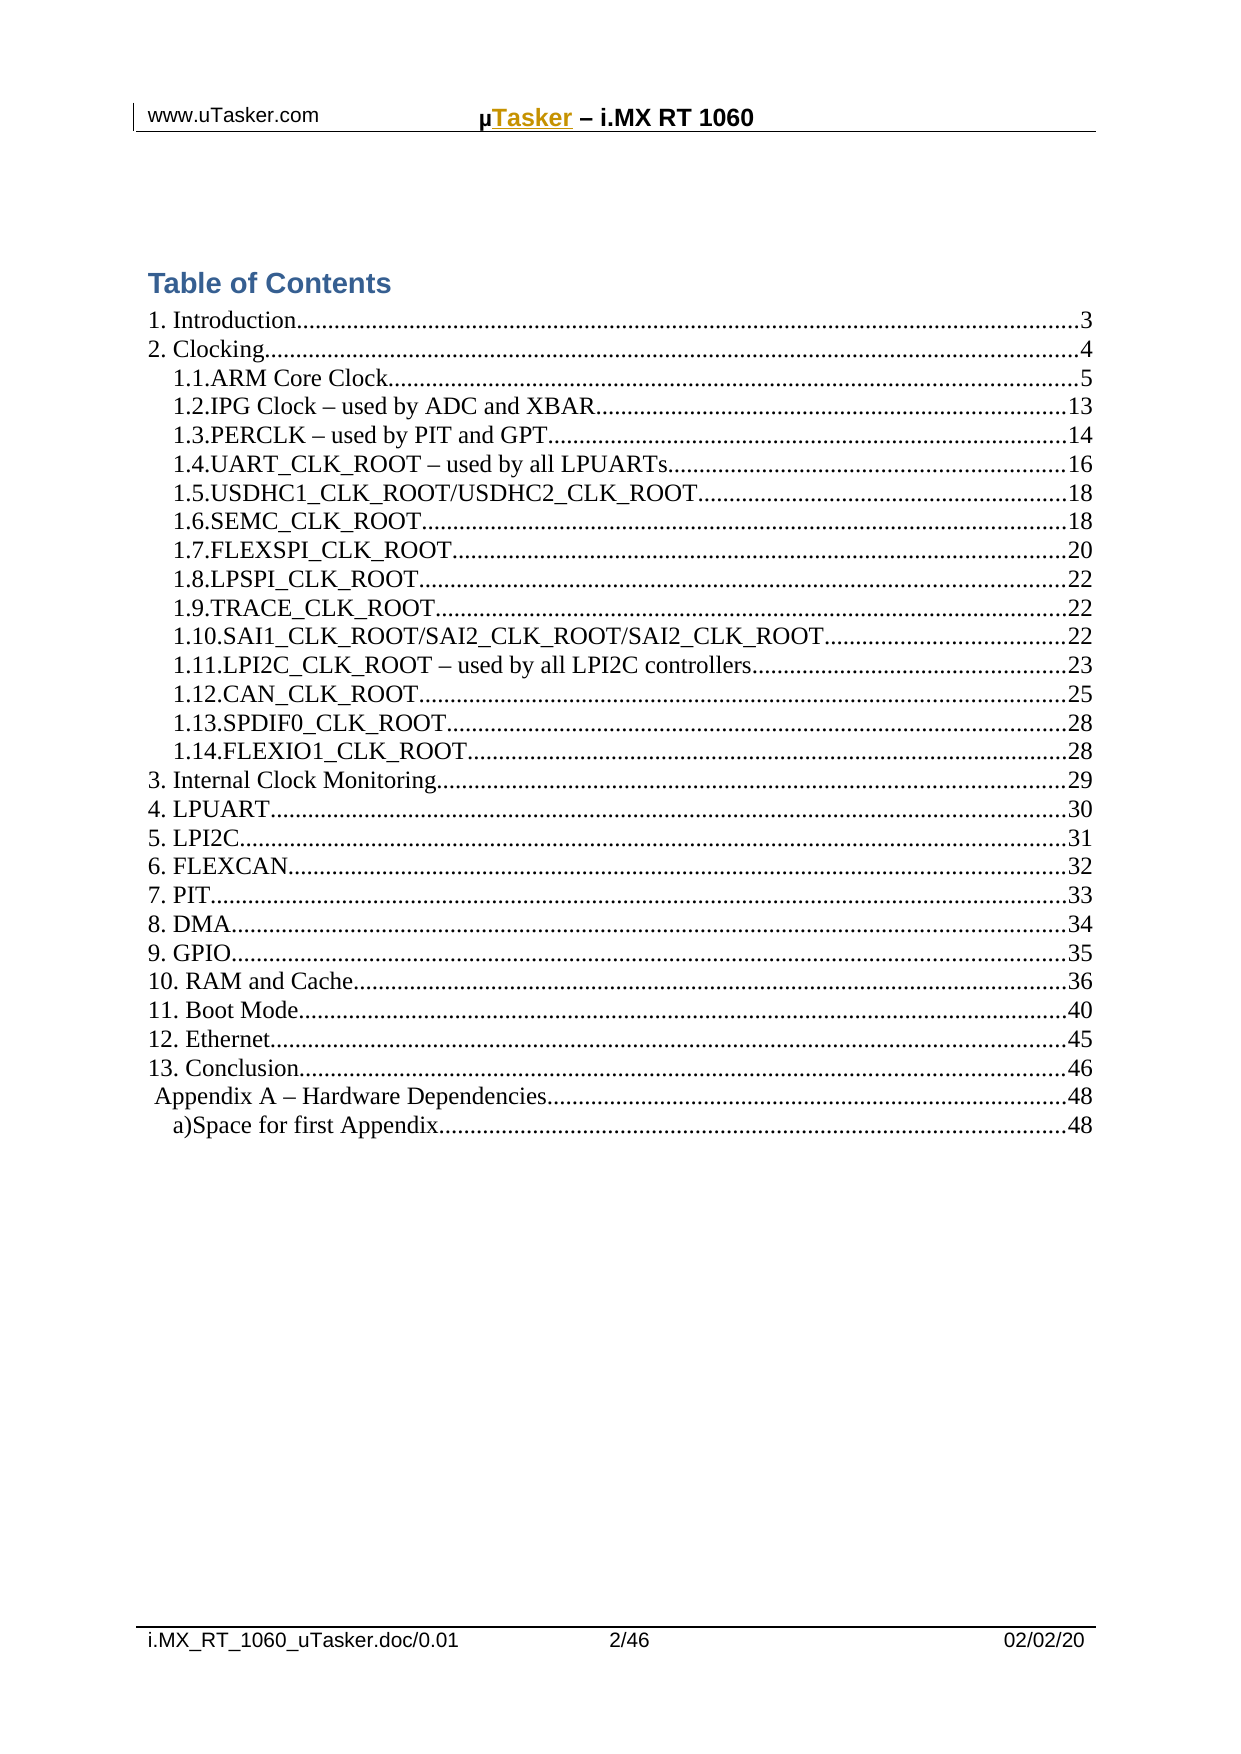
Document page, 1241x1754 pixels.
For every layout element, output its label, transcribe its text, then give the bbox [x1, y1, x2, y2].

text 1.4.UART_CLK_ROOT – used by all LPUARTs 16 [173, 449, 1093, 478]
text 4. LPUART 30 [148, 794, 1093, 823]
text 8. DMA 34 [148, 909, 1093, 938]
text 1.2.IPG Clock – used by ADC and XBAR 13 [173, 391, 1093, 420]
text 10. RAM and Cache 36 [148, 966, 1093, 995]
text 7. PIT 33 [148, 880, 1093, 909]
text 1.1.ARM Core Clock 5 [173, 363, 1093, 391]
text 2. Clocking 4 [148, 334, 1093, 363]
text 1.13.SPDIF0_CLK_ROOT 28 [173, 708, 1093, 736]
text 13. Conclusion 46 [148, 1053, 1093, 1081]
text 1.10.SAI1_CLK_ROOT/SAI2_CLK_ROOT/SAI2_CLK_ROOT 22 [173, 621, 1093, 650]
text 6. FLEXCAN 32 [148, 851, 1093, 880]
text 1.12.CAN_CLK_ROOT 25 [173, 679, 1093, 708]
text 1.7.FLEXSPI_CLK_ROOT 20 [173, 535, 1093, 564]
text 1.3.PERCLK – used by PIT and GPT 14 [173, 420, 1093, 449]
text 1.11.LPI2C_CLK_ROOT – used by all LPI2C controllers 23 [173, 650, 1093, 679]
text 3. Internal Clock Monitoring 29 [148, 765, 1093, 794]
text 1.5.USDHC1_CLK_ROOT/USDHC2_CLK_ROOT 18 [173, 478, 1093, 506]
text Appendix A – Hardware Dependencies 48 [148, 1081, 1093, 1110]
text 1.14.FLEXIO1_CLK_ROOT 28 [173, 736, 1093, 765]
text 9. GPIO 35 [148, 938, 1093, 966]
text 11. Boot Mode 40 [148, 995, 1093, 1024]
text 1.8.LPSPI_CLK_ROOT 22 [173, 564, 1093, 593]
text 5. LPI2C 31 [148, 823, 1093, 851]
text 1.9.TRACE_CLK_ROOT 22 [173, 593, 1093, 621]
text Table of Contents [148, 267, 1093, 300]
text 12. Ethernet 45 [148, 1024, 1093, 1053]
text 1. Introduction 3 [148, 305, 1093, 334]
text 1.6.SEMC_CLK_ROOT 18 [173, 506, 1093, 535]
text a)Space for first Appendix 48 [173, 1110, 1093, 1139]
